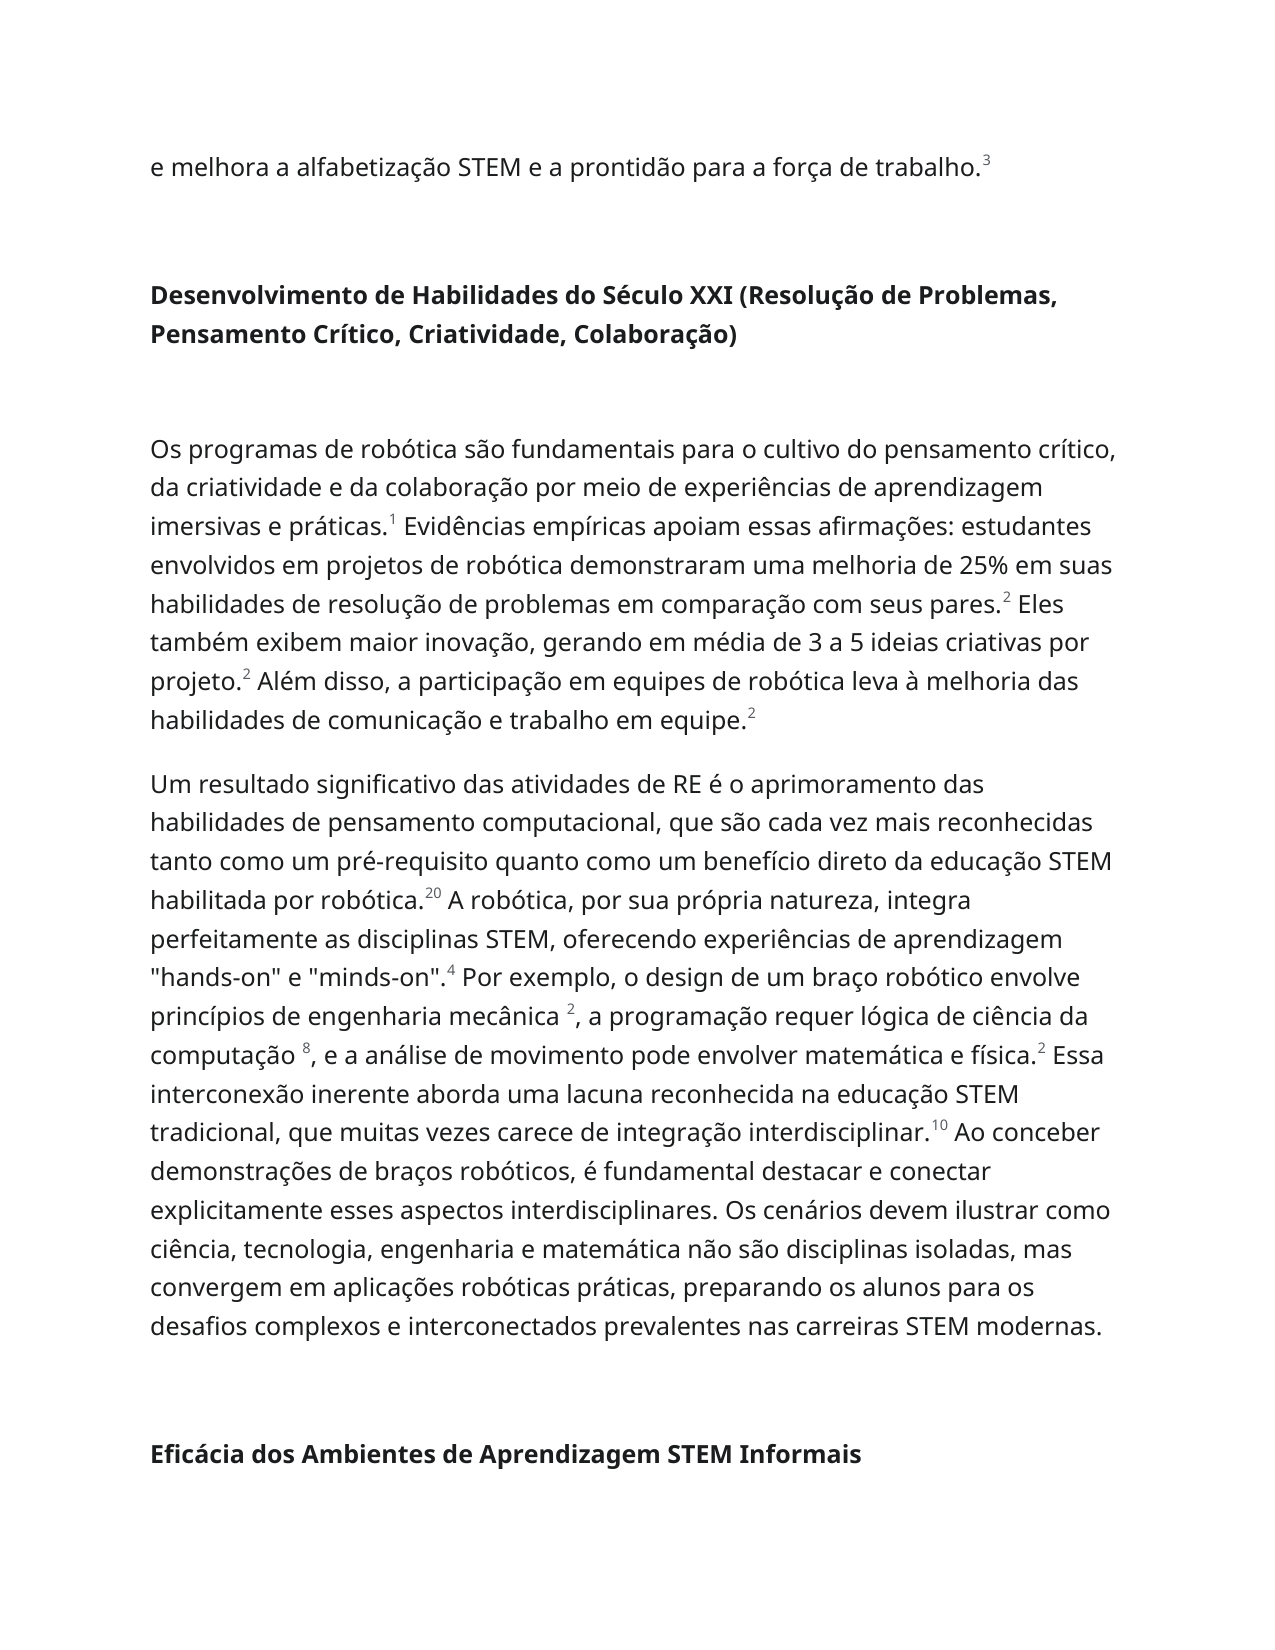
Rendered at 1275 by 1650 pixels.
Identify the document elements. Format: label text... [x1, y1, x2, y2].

text e melhora a alfabetização STEM e a prontidão para a força de trabalho.3 [150, 150, 1125, 184]
subtitle Desenvolvimento de Habilidades do Século XXI (Resolução de Problemas, Pensamento Crítico, Criatividade, Colaboração) [150, 277, 1125, 350]
text Um resultado significativo das atividades de RE é o aprimoramento das habilidades de pensamento computacional, que são cada vez mais reconhecidas tanto como um pré-requisito quanto como um benefício direto da educação STEM habilitada por robótica.20 A robótica, por sua própria natureza, integra perfeitamente as disciplinas STEM, oferecendo experiências de aprendizagem "hands-on" e "minds-on".4 Por exemplo, o design de um braço robótico envolve princípios de engenharia mecânica 2, a programação requer lógica de ciência da computação 8, e a análise de movimento pode envolver matemática e física.2 Essa interconexão inerente aborda uma lacuna reconhecida na educação STEM tradicional, que muitas vezes carece de integração interdisciplinar.10 Ao conceber demonstrações de braços robóticos, é fundamental destacar e conectar explicitamente esses aspectos interdisciplinares. Os cenários devem ilustrar como ciência, tecnologia, engenharia e matemática não são disciplinas isoladas, mas convergem em aplicações robóticas práticas, preparando os alunos para os desafios complexos e interconectados prevalentes nas carreiras STEM modernas. [150, 766, 1125, 1343]
text Os programas de robótica são fundamentais para o cultivo do pensamento crítico, da criatividade e da colaboração por meio de experiências de aprendizagem imersivas e práticas.1 Evidências empíricas apoiam essas afirmações: estudantes envolvidos em projetos de robótica demonstraram uma melhoria de 25% em suas habilidades de resolução de problemas em comparação com seus pares.2 Eles também exibem maior inovação, gerando em média de 3 a 5 ideias criativas por projeto.2 Além disso, a participação em equipes de robótica leva à melhoria das habilidades de comunicação e trabalho em equipe.2 [150, 431, 1125, 737]
subtitle Eficácia dos Ambientes de Aprendizagem STEM Informais [150, 1436, 1125, 1470]
